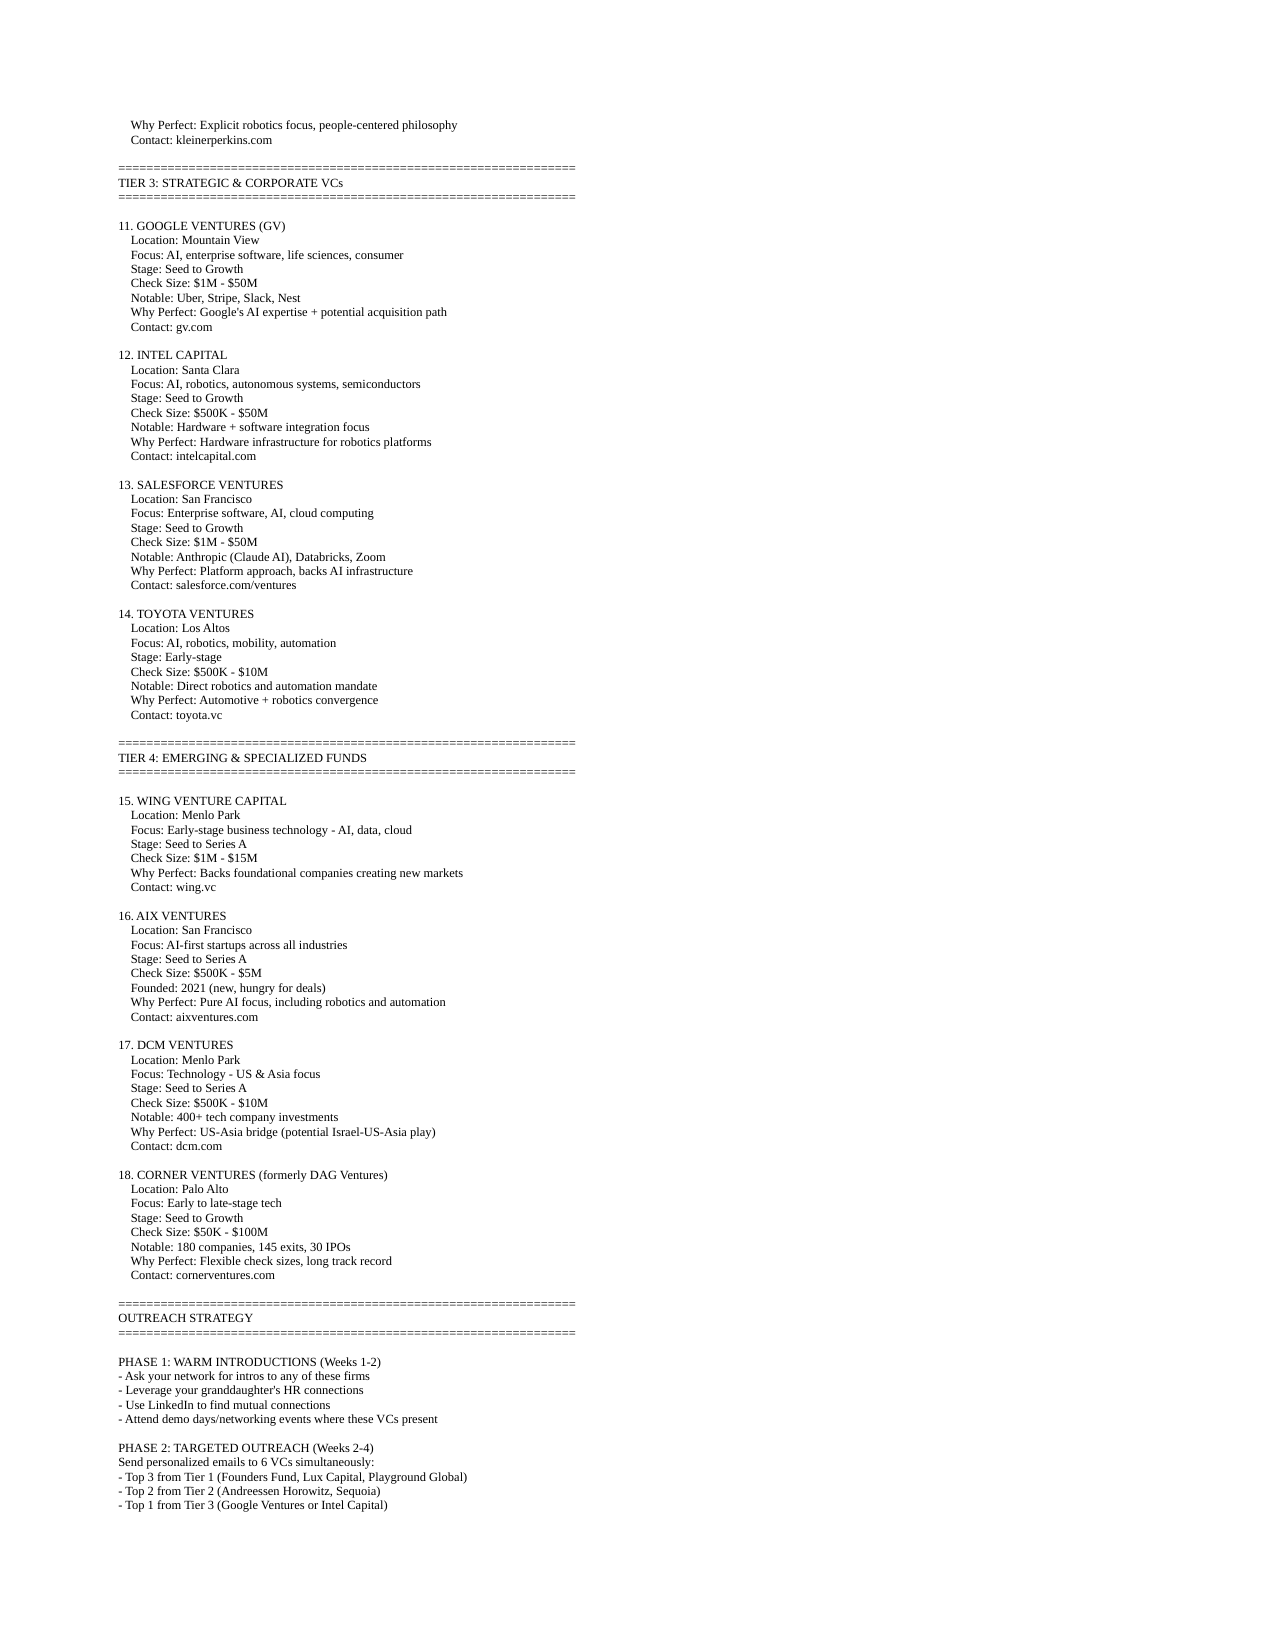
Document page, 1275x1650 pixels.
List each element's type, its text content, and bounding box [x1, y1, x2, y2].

text Contact: aixventures.com [118, 1009, 1157, 1024]
text PHASE 1: WARM INTRODUCTIONS (Weeks 1-2) [118, 1354, 1157, 1369]
text Location: Menlo Park [118, 808, 1157, 822]
text Notable: Anthropic (Claude AI), Databricks, Zoom [118, 549, 1157, 564]
text Stage: Seed to Growth [118, 391, 1157, 406]
text - Attend demo days/networking events where these VCs present [118, 1412, 1157, 1426]
text 12. INTEL CAPITAL [118, 348, 1157, 362]
text Check Size: $1M - $50M [118, 276, 1157, 291]
text ================================================================= [118, 161, 1157, 176]
text Why Perfect: Automotive + robotics convergence [118, 693, 1157, 707]
text 17. DCM VENTURES [118, 1038, 1157, 1052]
text Focus: AI-first startups across all industries [118, 937, 1157, 952]
text - Use LinkedIn to find mutual connections [118, 1397, 1157, 1412]
text Contact: dcm.com [118, 1139, 1157, 1153]
text Why Perfect: Pure AI focus, including robotics and automation [118, 995, 1157, 1009]
text 16. AIX VENTURES [118, 909, 1157, 923]
text Why Perfect: Explicit robotics focus, people-centered philosophy [118, 118, 1157, 132]
text Focus: Early-stage business technology - AI, data, cloud [118, 822, 1157, 837]
text ================================================================= [118, 1297, 1157, 1311]
text Check Size: $50K - $100M [118, 1225, 1157, 1239]
text ================================================================= [118, 765, 1157, 779]
text Contact: wing.vc [118, 880, 1157, 894]
text Location: Palo Alto [118, 1182, 1157, 1196]
text Focus: AI, robotics, autonomous systems, semiconductors [118, 377, 1157, 391]
text Stage: Seed to Growth [118, 521, 1157, 535]
text Check Size: $500K - $50M [118, 406, 1157, 420]
text OUTREACH STRATEGY [118, 1311, 1157, 1326]
text Contact: intelcapital.com [118, 449, 1157, 463]
text Why Perfect: Platform approach, backs AI infrastructure [118, 564, 1157, 578]
text Focus: Early to late-stage tech [118, 1196, 1157, 1211]
text Location: San Francisco [118, 492, 1157, 506]
text ================================================================= [118, 190, 1157, 204]
text 18. CORNER VENTURES (formerly DAG Ventures) [118, 1167, 1157, 1182]
text 15. WING VENTURE CAPITAL [118, 794, 1157, 808]
text Stage: Seed to Series A [118, 837, 1157, 851]
text ================================================================= [118, 1326, 1157, 1340]
text Notable: Uber, Stripe, Slack, Nest [118, 291, 1157, 305]
text Focus: AI, robotics, mobility, automation [118, 636, 1157, 650]
text Focus: AI, enterprise software, life sciences, consumer [118, 247, 1157, 262]
text Contact: cornerventures.com [118, 1268, 1157, 1282]
text Check Size: $500K - $10M [118, 664, 1157, 679]
text Focus: Enterprise software, AI, cloud computing [118, 506, 1157, 521]
text Stage: Seed to Series A [118, 1081, 1157, 1096]
text Contact: gv.com [118, 319, 1157, 334]
text Stage: Seed to Growth [118, 262, 1157, 276]
text Notable: Direct robotics and automation mandate [118, 679, 1157, 693]
text Stage: Seed to Growth [118, 1211, 1157, 1225]
text Contact: toyota.vc [118, 707, 1157, 722]
text 11. GOOGLE VENTURES (GV) [118, 219, 1157, 233]
text Location: Santa Clara [118, 362, 1157, 377]
text Notable: 400+ tech company investments [118, 1110, 1157, 1124]
text TIER 3: STRATEGIC & CORPORATE VCs [118, 176, 1157, 190]
text Why Perfect: Backs foundational companies creating new markets [118, 866, 1157, 880]
text - Top 3 from Tier 1 (Founders Fund, Lux Capital, Playground Global) [118, 1469, 1157, 1484]
text Stage: Early-stage [118, 650, 1157, 664]
text Why Perfect: Hardware infrastructure for robotics platforms [118, 434, 1157, 449]
text Notable: Hardware + software integration focus [118, 420, 1157, 434]
text Location: Los Altos [118, 621, 1157, 636]
text ================================================================= [118, 736, 1157, 751]
text Check Size: $500K - $10M [118, 1096, 1157, 1110]
text Focus: Technology - US & Asia focus [118, 1067, 1157, 1081]
text Location: Menlo Park [118, 1052, 1157, 1067]
text PHASE 2: TARGETED OUTREACH (Weeks 2-4) [118, 1441, 1157, 1455]
text Send personalized emails to 6 VCs simultaneously: [118, 1455, 1157, 1469]
text Location: Mountain View [118, 233, 1157, 247]
text Stage: Seed to Series A [118, 952, 1157, 966]
text - Top 1 from Tier 3 (Google Ventures or Intel Capital) [118, 1498, 1157, 1512]
text 14. TOYOTA VENTURES [118, 607, 1157, 621]
text - Leverage your granddaughter's HR connections [118, 1383, 1157, 1397]
text Why Perfect: US-Asia bridge (potential Israel-US-Asia play) [118, 1124, 1157, 1139]
text Check Size: $1M - $50M [118, 535, 1157, 549]
text 13. SALESFORCE VENTURES [118, 477, 1157, 492]
text Location: San Francisco [118, 923, 1157, 937]
text Check Size: $1M - $15M [118, 851, 1157, 866]
text - Ask your network for intros to any of these firms [118, 1369, 1157, 1383]
text Contact: kleinerperkins.com [118, 132, 1157, 147]
text Why Perfect: Google's AI expertise + potential acquisition path [118, 305, 1157, 319]
text TIER 4: EMERGING & SPECIALIZED FUNDS [118, 751, 1157, 765]
text Check Size: $500K - $5M [118, 966, 1157, 981]
text Founded: 2021 (new, hungry for deals) [118, 981, 1157, 995]
text - Top 2 from Tier 2 (Andreessen Horowitz, Sequoia) [118, 1484, 1157, 1498]
text Why Perfect: Flexible check sizes, long track record [118, 1254, 1157, 1268]
text Contact: salesforce.com/ventures [118, 578, 1157, 592]
text Notable: 180 companies, 145 exits, 30 IPOs [118, 1239, 1157, 1254]
